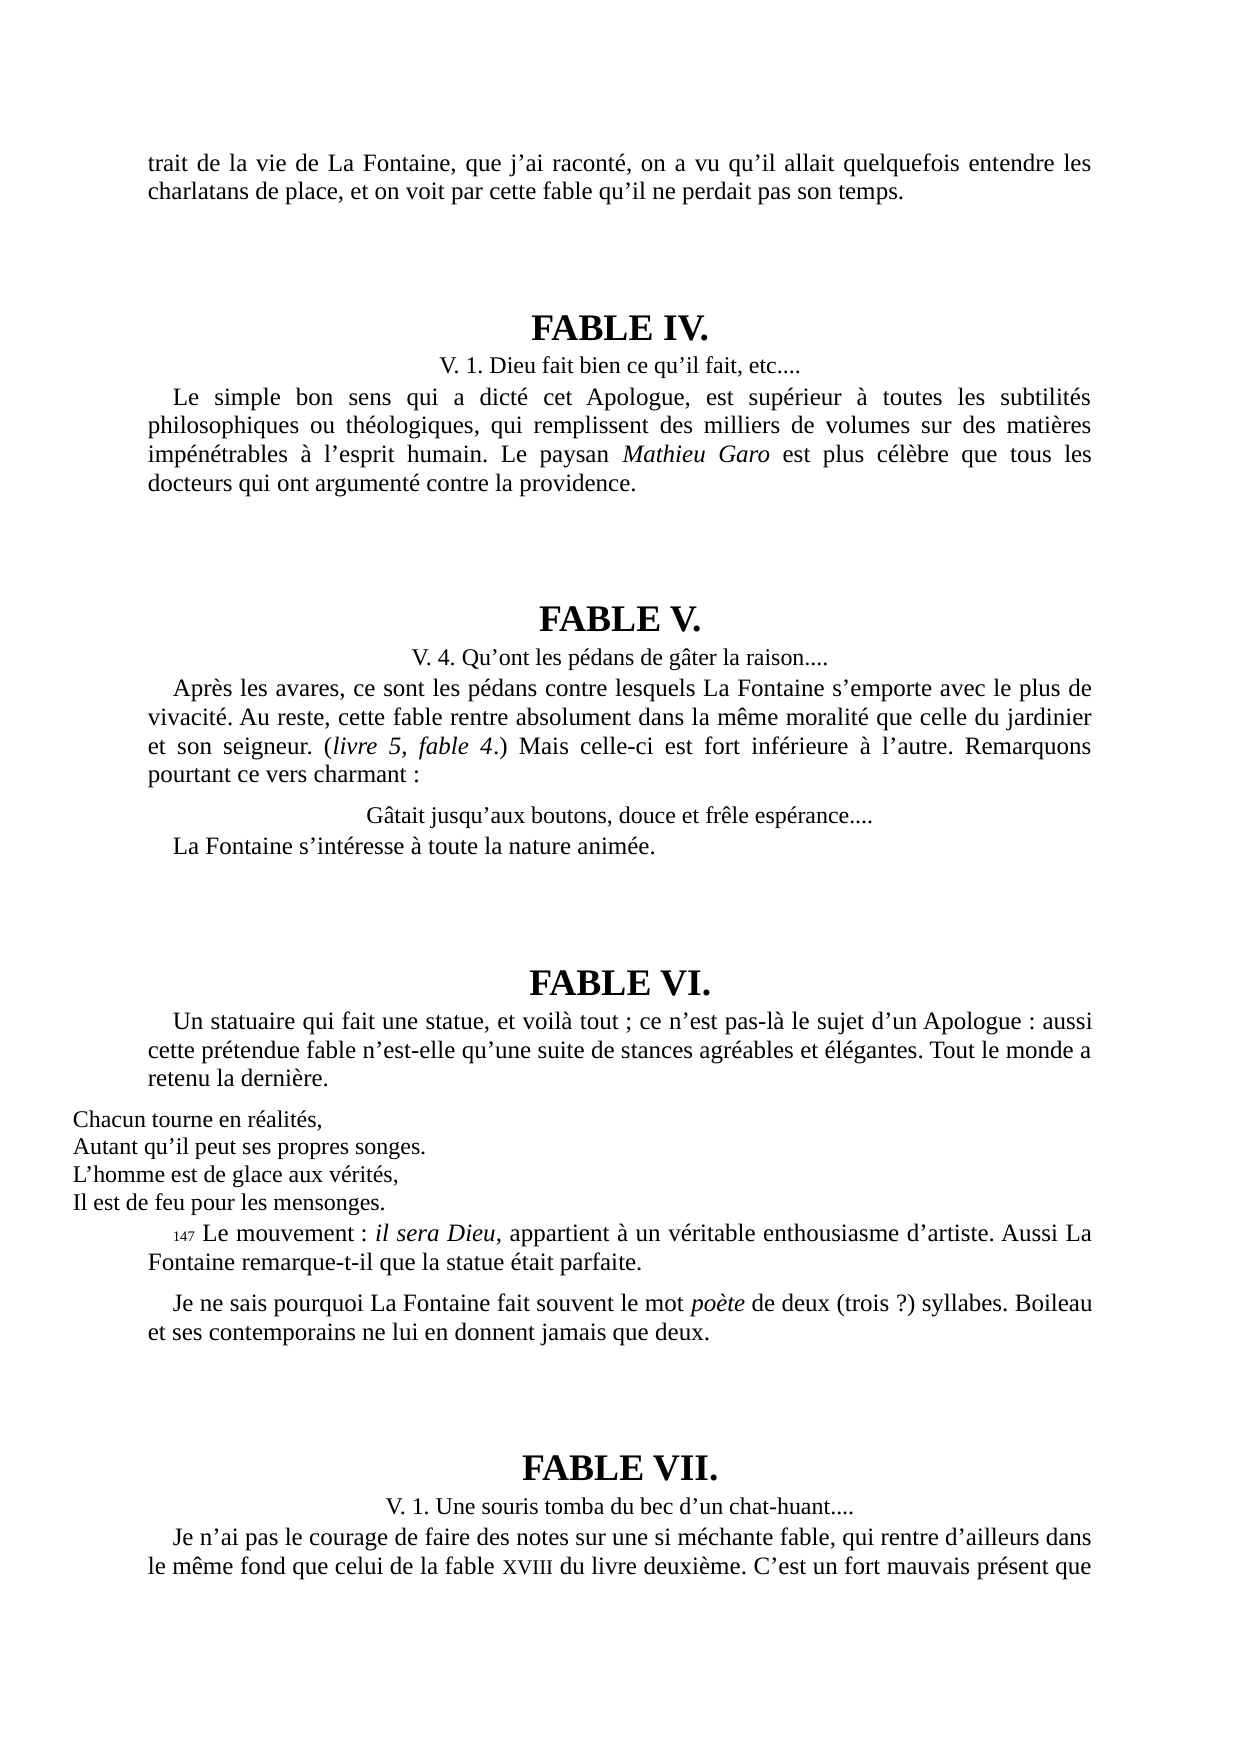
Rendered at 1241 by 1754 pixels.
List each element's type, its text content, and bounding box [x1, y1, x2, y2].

text L’homme est de glace aux vérités, [73, 1160, 1093, 1188]
text Chacun tourne en réalités, [73, 1105, 1093, 1132]
text Je n’ai pas le courage de faire des notes sur une si méchante fable, qui rentre d’ailleurs dans le même fond que celui de la fable XVIII du livre deuxième. C’est un fort mauvais présent que [148, 1522, 1093, 1580]
subtitle FABLE VI. [148, 960, 1093, 1003]
text La Fontaine s’intéresse à toute la nature animée. [148, 831, 1093, 860]
subtitle FABLE VII. [148, 1446, 1093, 1489]
text trait de la vie de La Fontaine, que j’ai raconté, on a vu qu’il allait quelquefois entendre les charlatans de place, et on voit par cette fable qu’il ne perdait pas son temps. [148, 148, 1093, 205]
text Le simple bon sens qui a dicté cet Apologue, est supérieur à toutes les subtilités philosophiques ou théologiques, qui remplissent des milliers de volumes sur des matières impénétrables à l’esprit humain. Le paysan Mathieu Garo est plus célèbre que tous les docteurs qui ont argumenté contre la providence. [148, 382, 1093, 497]
text V. 4. Qu’ont les pédans de gâter la raison.... [148, 643, 1093, 670]
text V. 1. Une souris tomba du bec d’un chat-huant.... [148, 1492, 1093, 1519]
text Autant qu’il peut ses propres songes. [73, 1132, 1093, 1160]
text Un statuaire qui fait une statue, et voilà tout ; ce n’est pas-là le sujet d’un Apologue : aussi cette prétendue fable n’est-elle qu’une suite de stances agréables et élégantes. Tout le monde a retenu la dernière. [148, 1006, 1093, 1092]
text Après les avares, ce sont les pédans contre lesquels La Fontaine s’emporte avec le plus de vivacité. Au reste, cette fable rentre absolument dans la même moralité que celle du jardinier et son seigneur. (livre 5, fable 4.) Mais celle-ci est fort inférieure à l’autre. Remarquons pourtant ce vers charmant : [148, 673, 1093, 788]
text Il est de feu pour les mensonges. [73, 1188, 1093, 1215]
text 147 Le mouvement : il sera Dieu, appartient à un véritable enthousiasme d’artiste. Aussi La Fontaine remarque-t-il que la statue était parfaite. [148, 1218, 1093, 1276]
text Je ne sais pourquoi La Fontaine fait souvent le mot poète de deux (trois ?) syllabes. Boileau et ses contemporains ne lui en donnent jamais que deux. [148, 1288, 1093, 1346]
text V. 1. Dieu fait bien ce qu’il fait, etc.... [148, 351, 1093, 379]
subtitle FABLE IV. [148, 305, 1093, 348]
subtitle FABLE V. [148, 597, 1093, 640]
text Gâtait jusqu’aux boutons, douce et frêle espérance.... [148, 801, 1093, 828]
